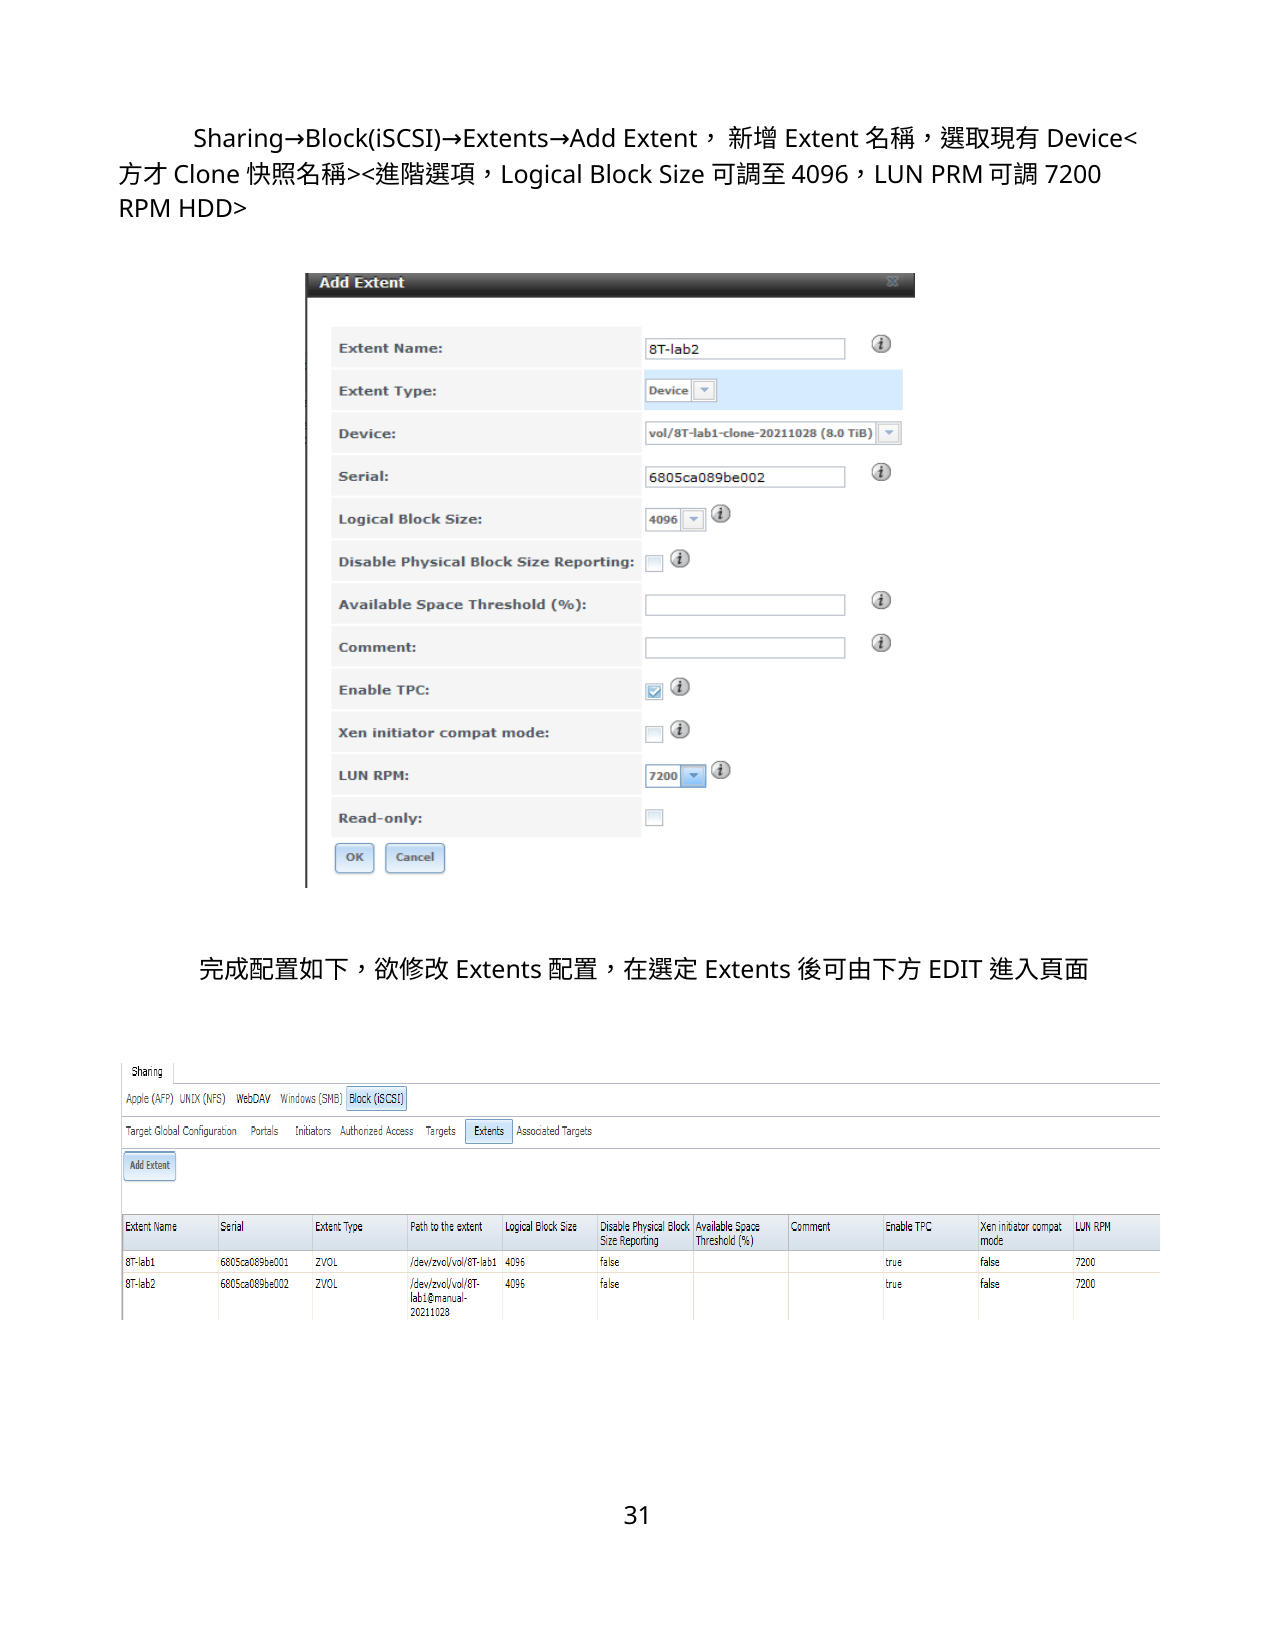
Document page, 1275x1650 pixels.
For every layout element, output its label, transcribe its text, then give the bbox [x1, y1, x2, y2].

text Sharing→Block(iSCSI)→Extents→Add Extent， 新增 Extent 名稱，選取現有 Device<方才Clone 快照名稱><進階選項，Logical Block Size 可調至4096，LUN PRM可調 7200 RPM HDD> [118, 118, 1157, 225]
text 完成配置如下，欲修改 Extents 配置，在選定 Extents 後可由下方 EDIT 進入頁面 [118, 949, 1157, 986]
picture [121, 1063, 1161, 1320]
picture [305, 273, 915, 888]
